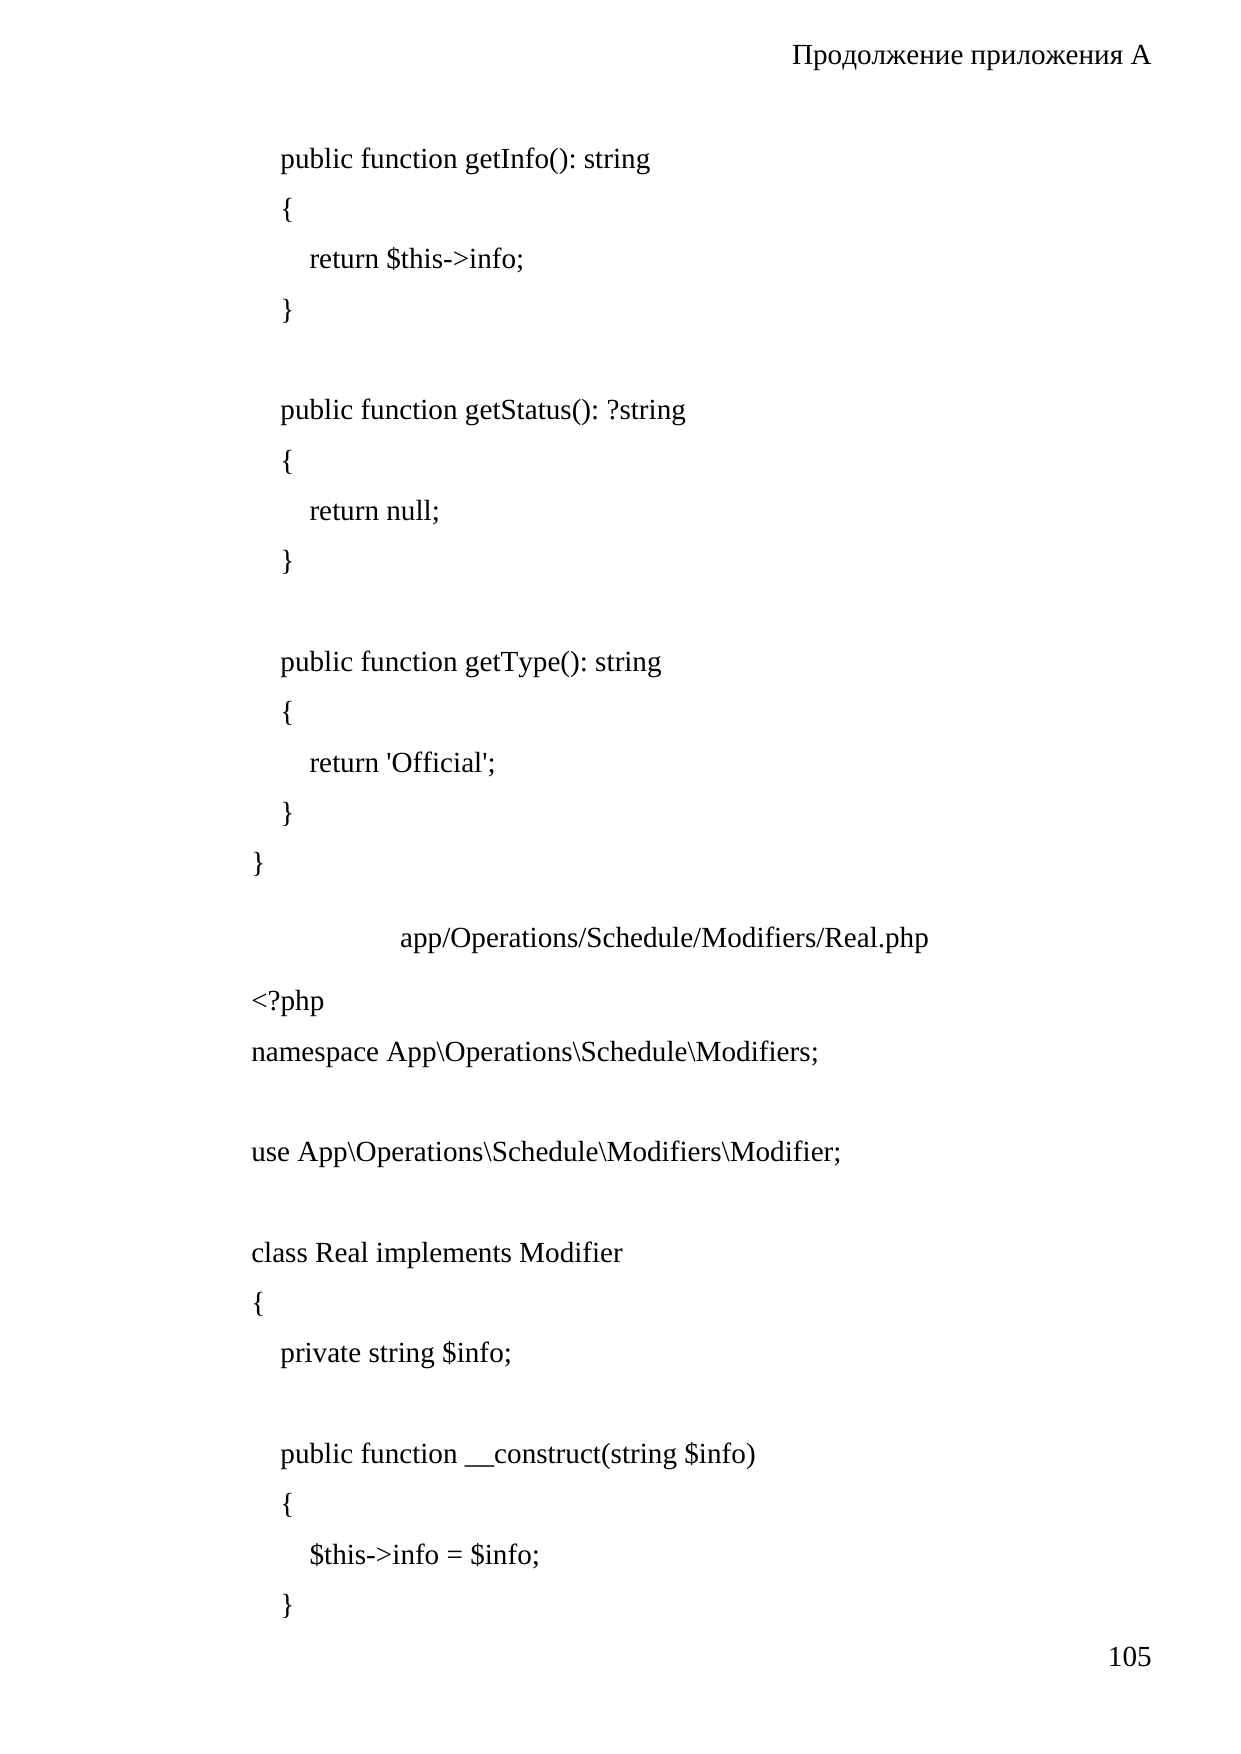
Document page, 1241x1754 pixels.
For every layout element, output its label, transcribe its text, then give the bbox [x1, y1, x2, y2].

text } [177, 795, 1152, 828]
text public function getInfo(): string [177, 141, 1152, 174]
text { [177, 191, 1152, 225]
text $this->info = $info; [177, 1537, 1152, 1570]
text namespace App\Operations\Schedule\Modifiers; [177, 1034, 1152, 1067]
text public function getType(): string [177, 644, 1152, 678]
text { [177, 694, 1152, 728]
text } [177, 543, 1152, 577]
text } [177, 1587, 1152, 1621]
text use App\Operations\Schedule\Modifiers\Modifier; [177, 1134, 1152, 1168]
text } [177, 845, 1152, 879]
text <?php [177, 983, 1152, 1017]
text { [177, 1487, 1152, 1520]
text public function __construct(string $info) [177, 1436, 1152, 1470]
text public function getStatus(): ?string [177, 392, 1152, 426]
text return 'Official'; [177, 745, 1152, 778]
text private string $info; [177, 1336, 1152, 1369]
text return null; [177, 493, 1152, 527]
subtitle app/Operations/Schedule/Modifiers/Real.php [177, 921, 1152, 954]
text return $this->info; [177, 242, 1152, 275]
text } [177, 292, 1152, 325]
text class Real implements Modifier [177, 1235, 1152, 1268]
text { [177, 443, 1152, 476]
text { [177, 1285, 1152, 1319]
